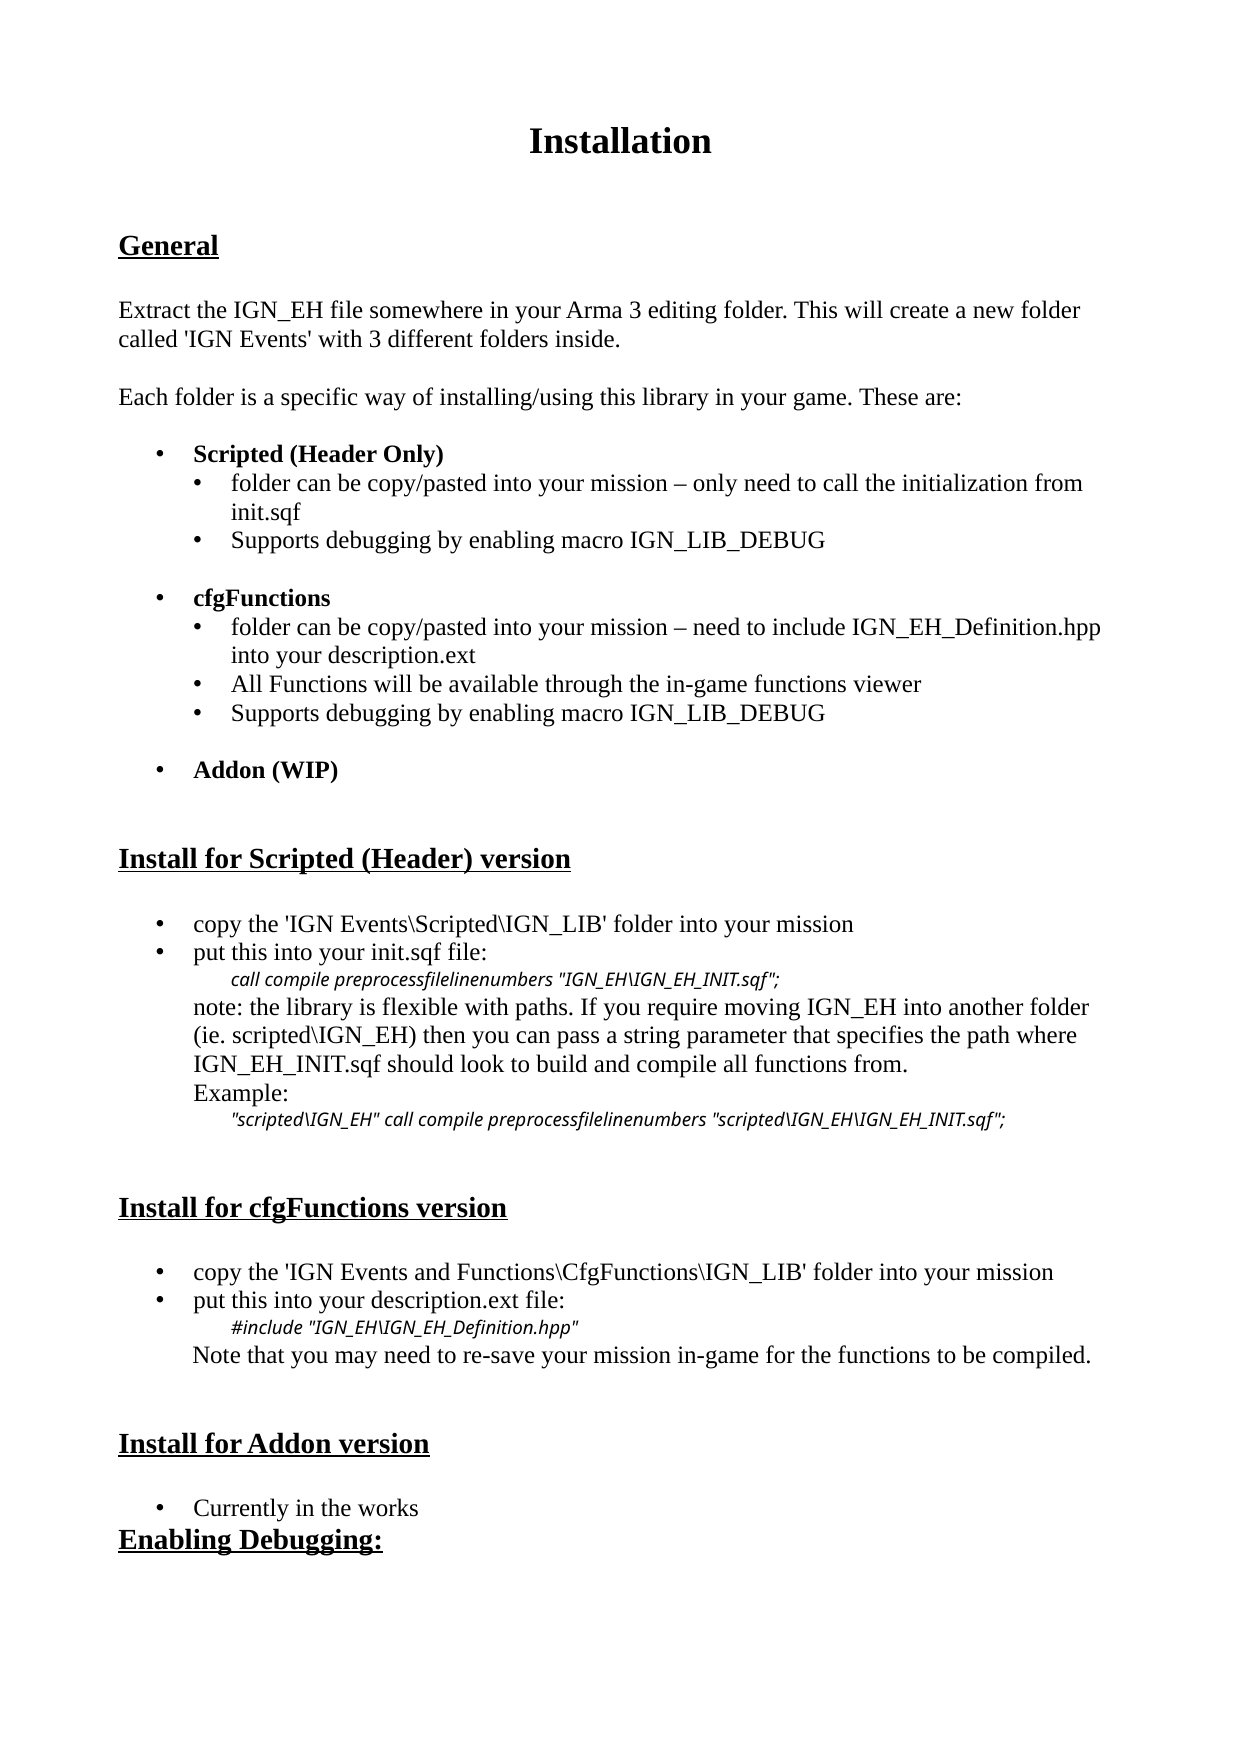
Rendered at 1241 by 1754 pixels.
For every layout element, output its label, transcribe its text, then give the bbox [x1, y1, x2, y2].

list copy the 'IGN Events\Scripted\IGN_LIB' folder into your mission [156, 909, 1122, 937]
list Currently in the works [156, 1493, 1122, 1522]
list Supports debugging by enabling macro IGN_LIB_DEBUG [193, 525, 1122, 554]
list Example: [156, 1078, 1122, 1107]
list put this into your init.sqf file: [156, 937, 1122, 966]
list note: the library is flexible with paths. If you require moving IGN_EH into another folder (ie. scripted\IGN_EH) then you can pass a string parameter that specifies the path where IGN_EH_INIT.sqf should look to build and compile all functions from. [156, 992, 1122, 1078]
text Each folder is a specific way of installing/using this library in your game. These are: [118, 382, 1122, 410]
list "scripted\IGN_EH" call compile preprocessfilelinenumbers "scripted\IGN_EH\IGN_EH_INIT.sqf"; [193, 1107, 1122, 1132]
list All Functions will be available through the in-game functions viewer [193, 669, 1122, 698]
list folder can be copy/pasted into your mission – need to include IGN_EH_Definition.hpp into your description.ext [193, 612, 1122, 669]
text Install for Scripted (Header) version [118, 842, 1122, 875]
list copy the 'IGN Events and Functions\CfgFunctions\IGN_LIB' folder into your mission [156, 1257, 1122, 1286]
text General [118, 228, 1122, 262]
text Extract the IGN_EH file somewhere in your Arma 3 editing folder. This will create a new folder called 'IGN Events' with 3 different folders inside. [118, 295, 1122, 353]
list put this into your description.ext file: [156, 1286, 1122, 1314]
text Installation [118, 118, 1122, 161]
list Addon (WIP) [156, 755, 1122, 784]
text Install for Addon version [118, 1426, 1122, 1460]
list #include "IGN_EH\IGN_EH_Definition.hpp" [193, 1314, 1122, 1340]
list Scripted (Header Only) [156, 439, 1122, 468]
list folder can be copy/pasted into your mission – only need to call the initialization from init.sqf [193, 468, 1122, 525]
list cfgFunctions [156, 583, 1122, 612]
list Supports debugging by enabling macro IGN_LIB_DEBUG [193, 698, 1122, 727]
text Enabling Debugging: [118, 1522, 1122, 1556]
text Install for cfgFunctions version [118, 1190, 1122, 1223]
text Note that you may need to re-save your mission in-game for the functions to be compiled. [118, 1340, 1122, 1369]
list call compile preprocessfilelinenumbers "IGN_EH\IGN_EH_INIT.sqf"; [193, 966, 1122, 992]
